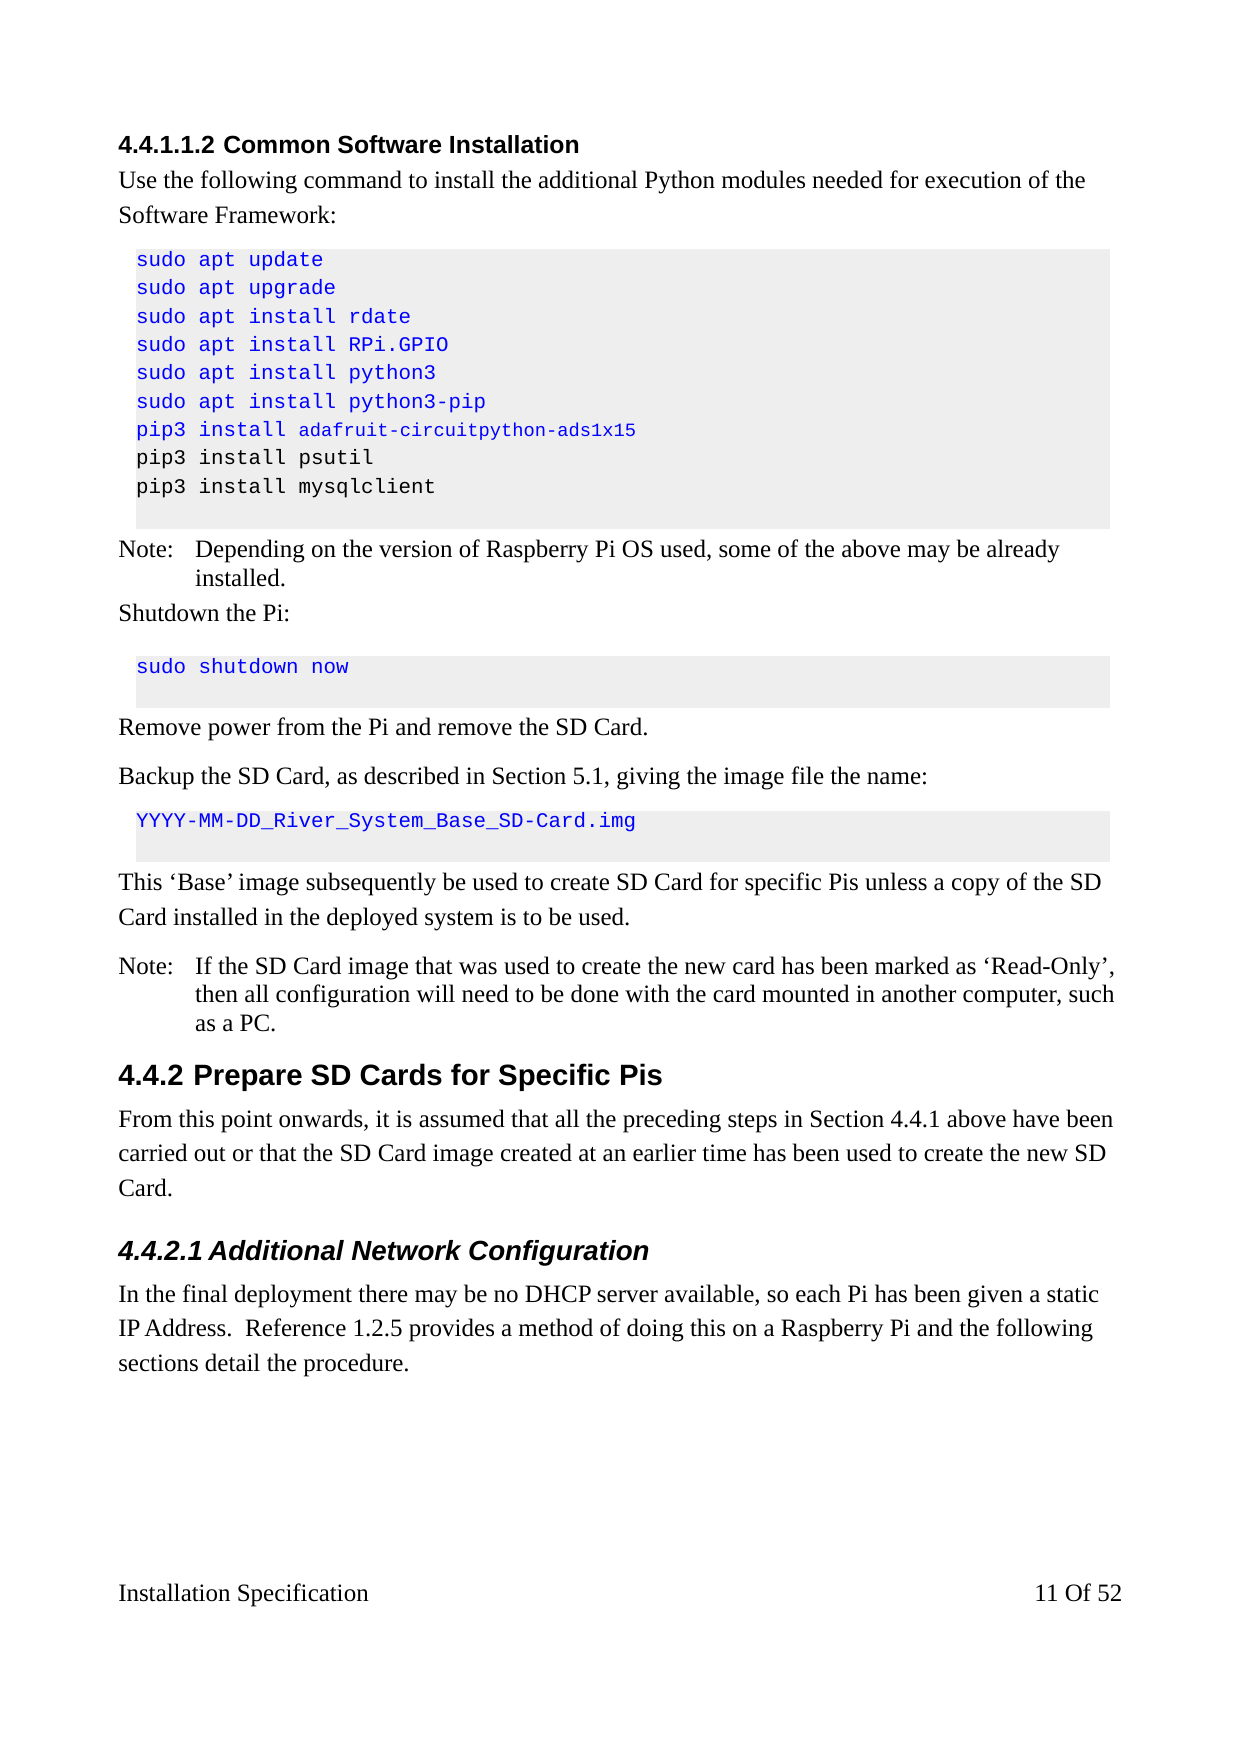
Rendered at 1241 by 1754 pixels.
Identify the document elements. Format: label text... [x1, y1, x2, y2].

text In the final deployment there may be no DHCP server available, so each Pi has been given a static IP Address. Reference 1.2.5 provides a method of doing this on a Raspberry Pi and the following sections detail the procedure. [118, 1279, 1122, 1376]
text Shutdown the Pi: [118, 598, 1122, 627]
text Use the following command to install the additional Python modules needed for execution of the Software Framework: [118, 165, 1122, 229]
subtitle Prepare SD Cards for Specific Pis [118, 1057, 1122, 1091]
text Backup the SD Card, as described in Section 5.1, giving the image file the name: [118, 761, 1122, 790]
text pip3 install adafruit-circuitpython-ads1x15 [136, 419, 1110, 443]
text sudo apt install RPi.GPIO [136, 334, 1110, 358]
text pip3 install mysqlclient [136, 476, 1110, 499]
text sudo apt upgrade [136, 277, 1110, 301]
text YYYY-MM-DD_River_System_Base_SD-Card.img [136, 811, 1110, 834]
text sudo apt install rdate [136, 306, 1110, 329]
text sudo apt install python3-pip [136, 391, 1110, 414]
text sudo apt update [136, 249, 1110, 273]
subtitle Common Software Installation [118, 131, 1122, 159]
text Note: If the SD Card image that was used to create the new card has been marked as ‘Read-Only’, then all configuration will need to be done with the card mounted in another computer, such as a PC. [118, 951, 1122, 1037]
text pip3 install psutil [136, 447, 1110, 471]
text From this point onwards, it is assumed that all the preceding steps in Section 4.4.1 above have been carried out or that the SD Card image created at an earlier time has been used to create the new SD Card. [118, 1104, 1122, 1201]
text sudo shutdown now [136, 656, 1110, 679]
text This ‘Base’ image subsequently be used to create SD Card for specific Pis unless a copy of the SD Card installed in the deployed system is to be used. [118, 867, 1122, 930]
subtitle Additional Network Configuration [118, 1234, 1122, 1266]
text Note: Depending on the version of Raspberry Pi OS used, some of the above may be already installed. [118, 534, 1122, 592]
text Remove power from the Pi and remove the SD Card. [118, 712, 1122, 741]
text sudo apt install python3 [136, 362, 1110, 386]
